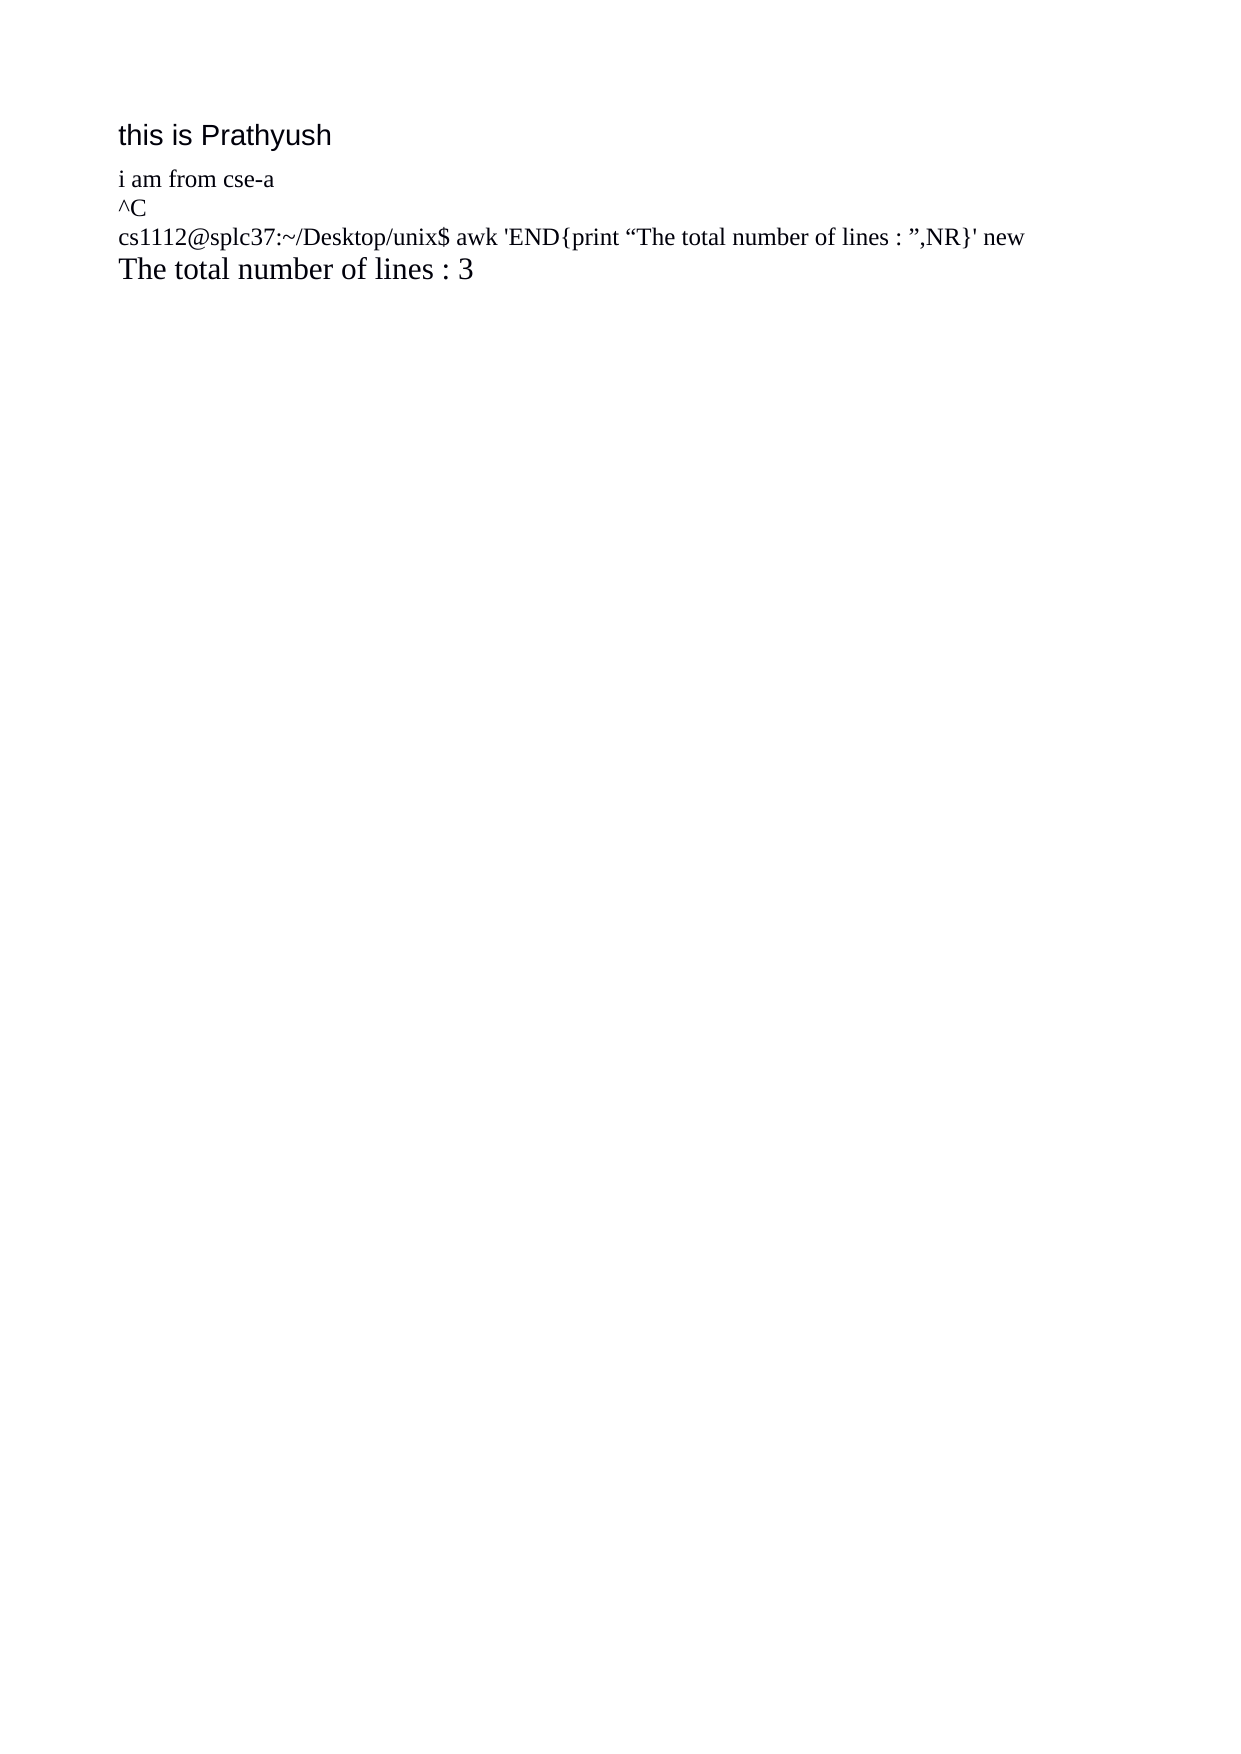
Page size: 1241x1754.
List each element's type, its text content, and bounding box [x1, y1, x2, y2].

text ^C [118, 193, 1122, 222]
text i am from cse-a [118, 164, 1122, 193]
subtitle this is Prathyush [118, 118, 1122, 152]
text The total number of lines : 3 [118, 250, 1122, 286]
text cs1112@splc37:~/Desktop/unix$ awk 'END{print “The total number of lines : ”,NR}' new [118, 222, 1122, 250]
